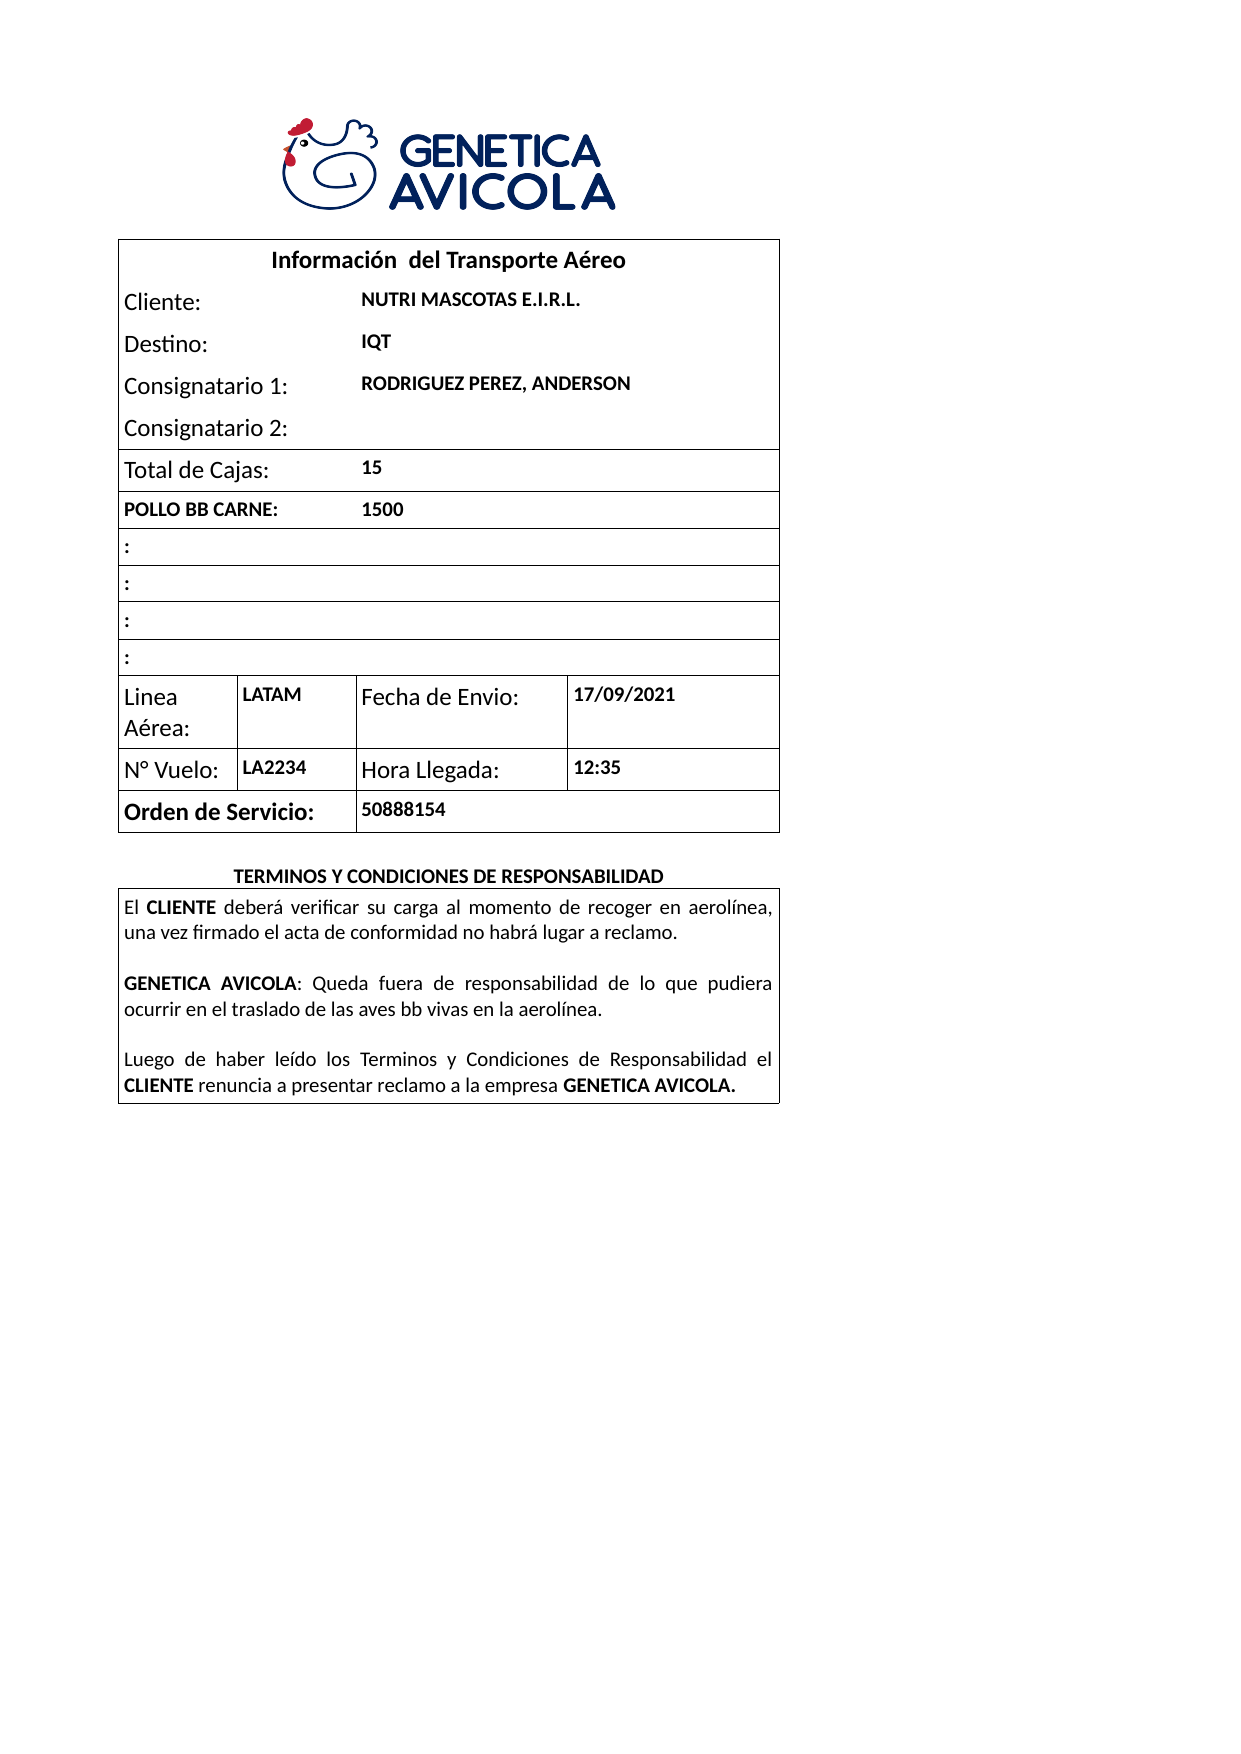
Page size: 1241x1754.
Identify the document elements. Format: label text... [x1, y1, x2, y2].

table_cell LATAM [238, 676, 356, 748]
table_cell 1500 [356, 492, 779, 527]
table_cell Orden de Servicio: [119, 791, 356, 832]
table_cell TERMINOS Y CONDICIONES DE RESPONSABILIDAD [118, 833, 779, 888]
table_cell IQT [356, 323, 779, 364]
table_cell : [119, 602, 356, 638]
table_cell N° Vuelo: [119, 749, 237, 790]
table_cell : [119, 529, 356, 564]
table_cell 12:35 [568, 749, 779, 790]
table_cell [356, 529, 779, 564]
table_cell NUTRI MASCOTAS E.I.R.L. [356, 281, 779, 322]
table_cell LA2234 [238, 749, 356, 790]
table_cell El CLIENTE deberá verificar su carga al momento de recoger en aerolínea, una vez firmado el acta de conformidad no habrá lugar a reclamo. GENETICA AVICOLA: Queda fuera de responsabilidad de lo que pudiera ocurrir en el traslado de las aves bb vivas en la aerolínea. Luego de haber leído los Terminos y Condiciones de Responsabilidad el CLIENTE renuncia a presentar reclamo a la empresa GENETICA AVICOLA. [119, 889, 779, 1103]
table_cell Fecha de Envio: [357, 676, 567, 748]
table_header Información del Transporte Aéreo [119, 240, 779, 281]
table_cell Consignatario 1: [119, 365, 356, 406]
table_cell Linea Aérea: [119, 676, 237, 748]
table_cell Destino: [119, 323, 356, 364]
table_cell [356, 566, 779, 601]
table_cell POLLO BB CARNE: [119, 492, 356, 527]
table_cell : [119, 566, 356, 601]
table_cell [356, 640, 779, 675]
table_cell Hora Llegada: [357, 749, 567, 790]
table_cell RODRIGUEZ PEREZ, ANDERSON [356, 365, 779, 406]
table_cell [356, 406, 779, 448]
table_cell : [119, 640, 356, 675]
table_cell [356, 602, 779, 638]
picture [282, 118, 616, 210]
table_cell Total de Cajas: [119, 450, 356, 491]
table_cell 50888154 [357, 791, 779, 832]
table_cell Cliente: [119, 281, 356, 322]
table_cell 15 [356, 450, 779, 491]
table_cell Consignatario 2: [119, 406, 356, 448]
table_cell 17/09/2021 [568, 676, 779, 748]
